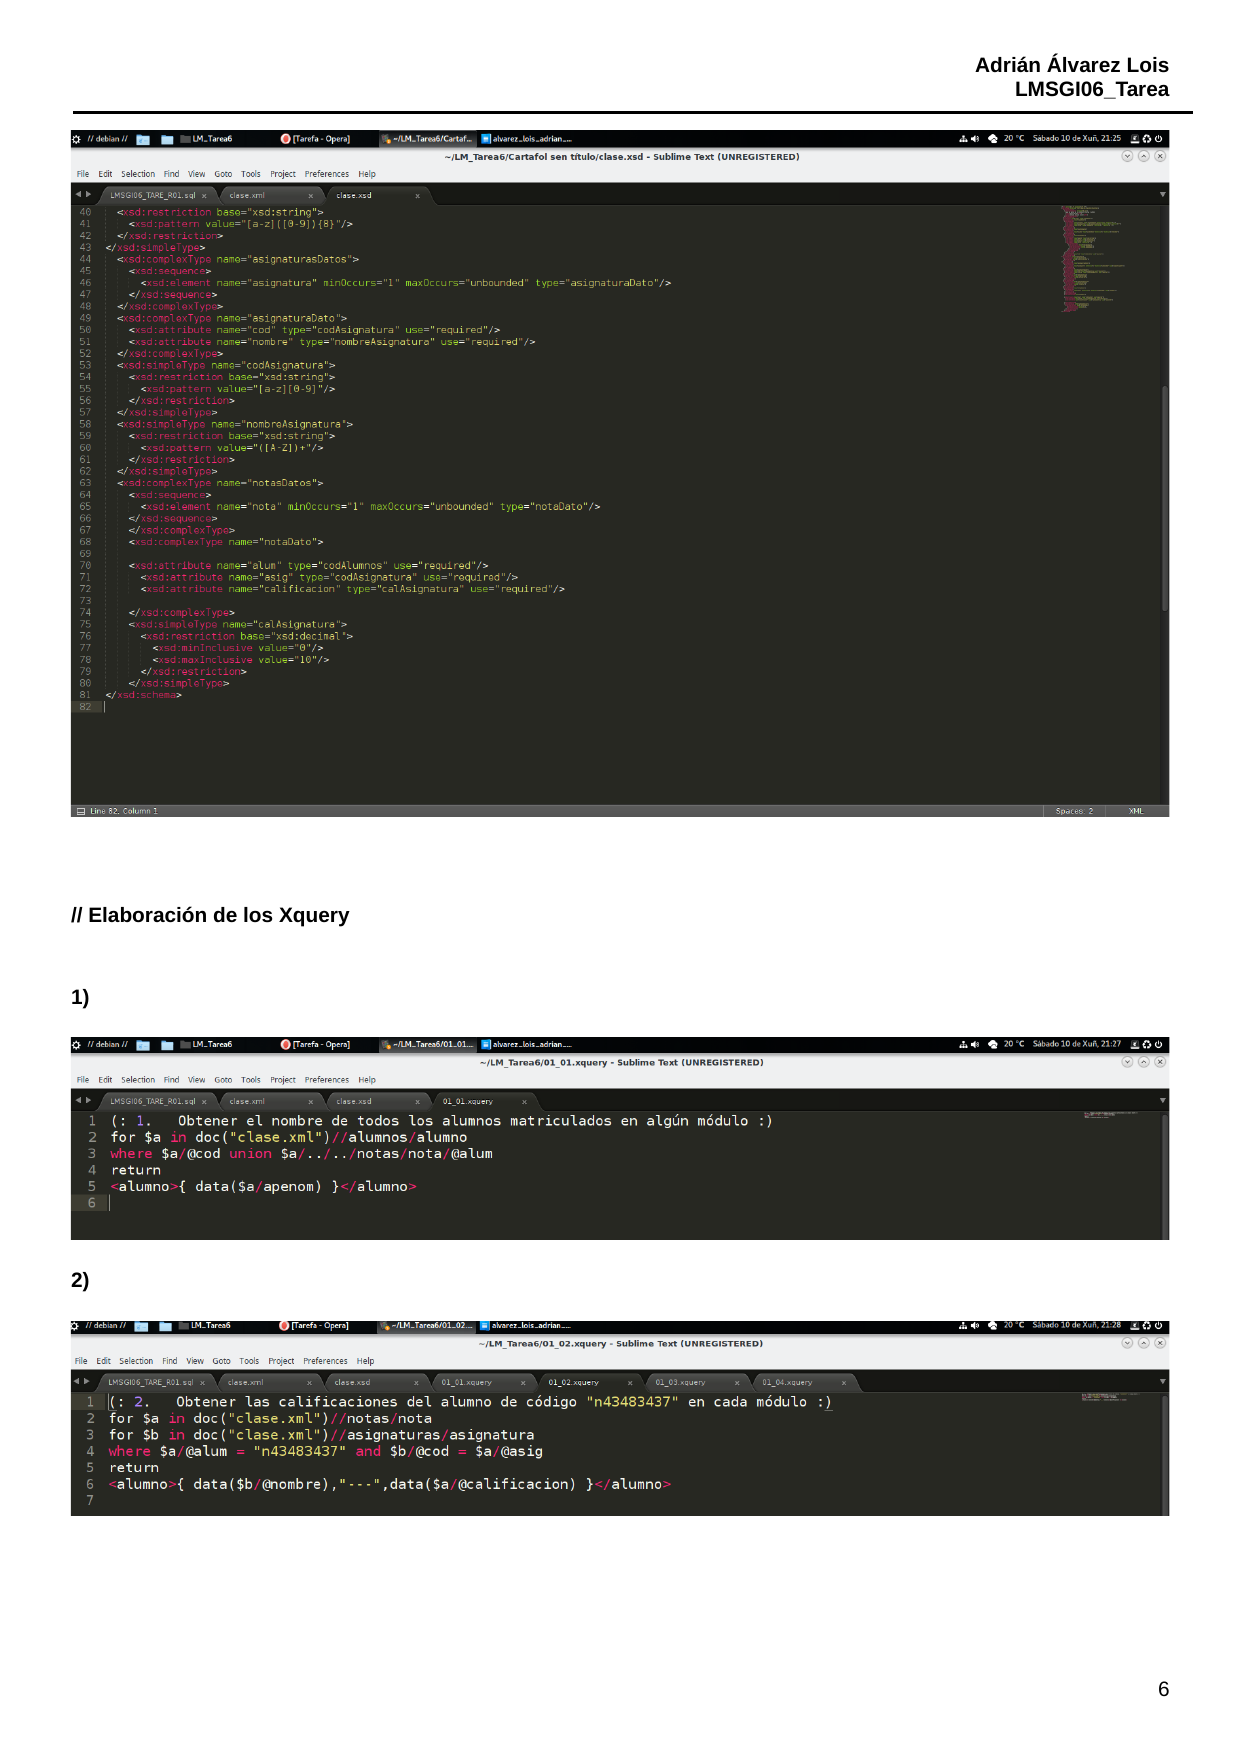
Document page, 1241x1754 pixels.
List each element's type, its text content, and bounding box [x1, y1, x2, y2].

text // Elaboración de los Xquery [71, 903, 1169, 927]
picture [70, 1037, 1170, 1240]
text 2) [71, 1268, 1169, 1292]
picture [70, 1321, 1170, 1516]
picture [70, 130, 1170, 817]
text 1) [71, 985, 1169, 1009]
